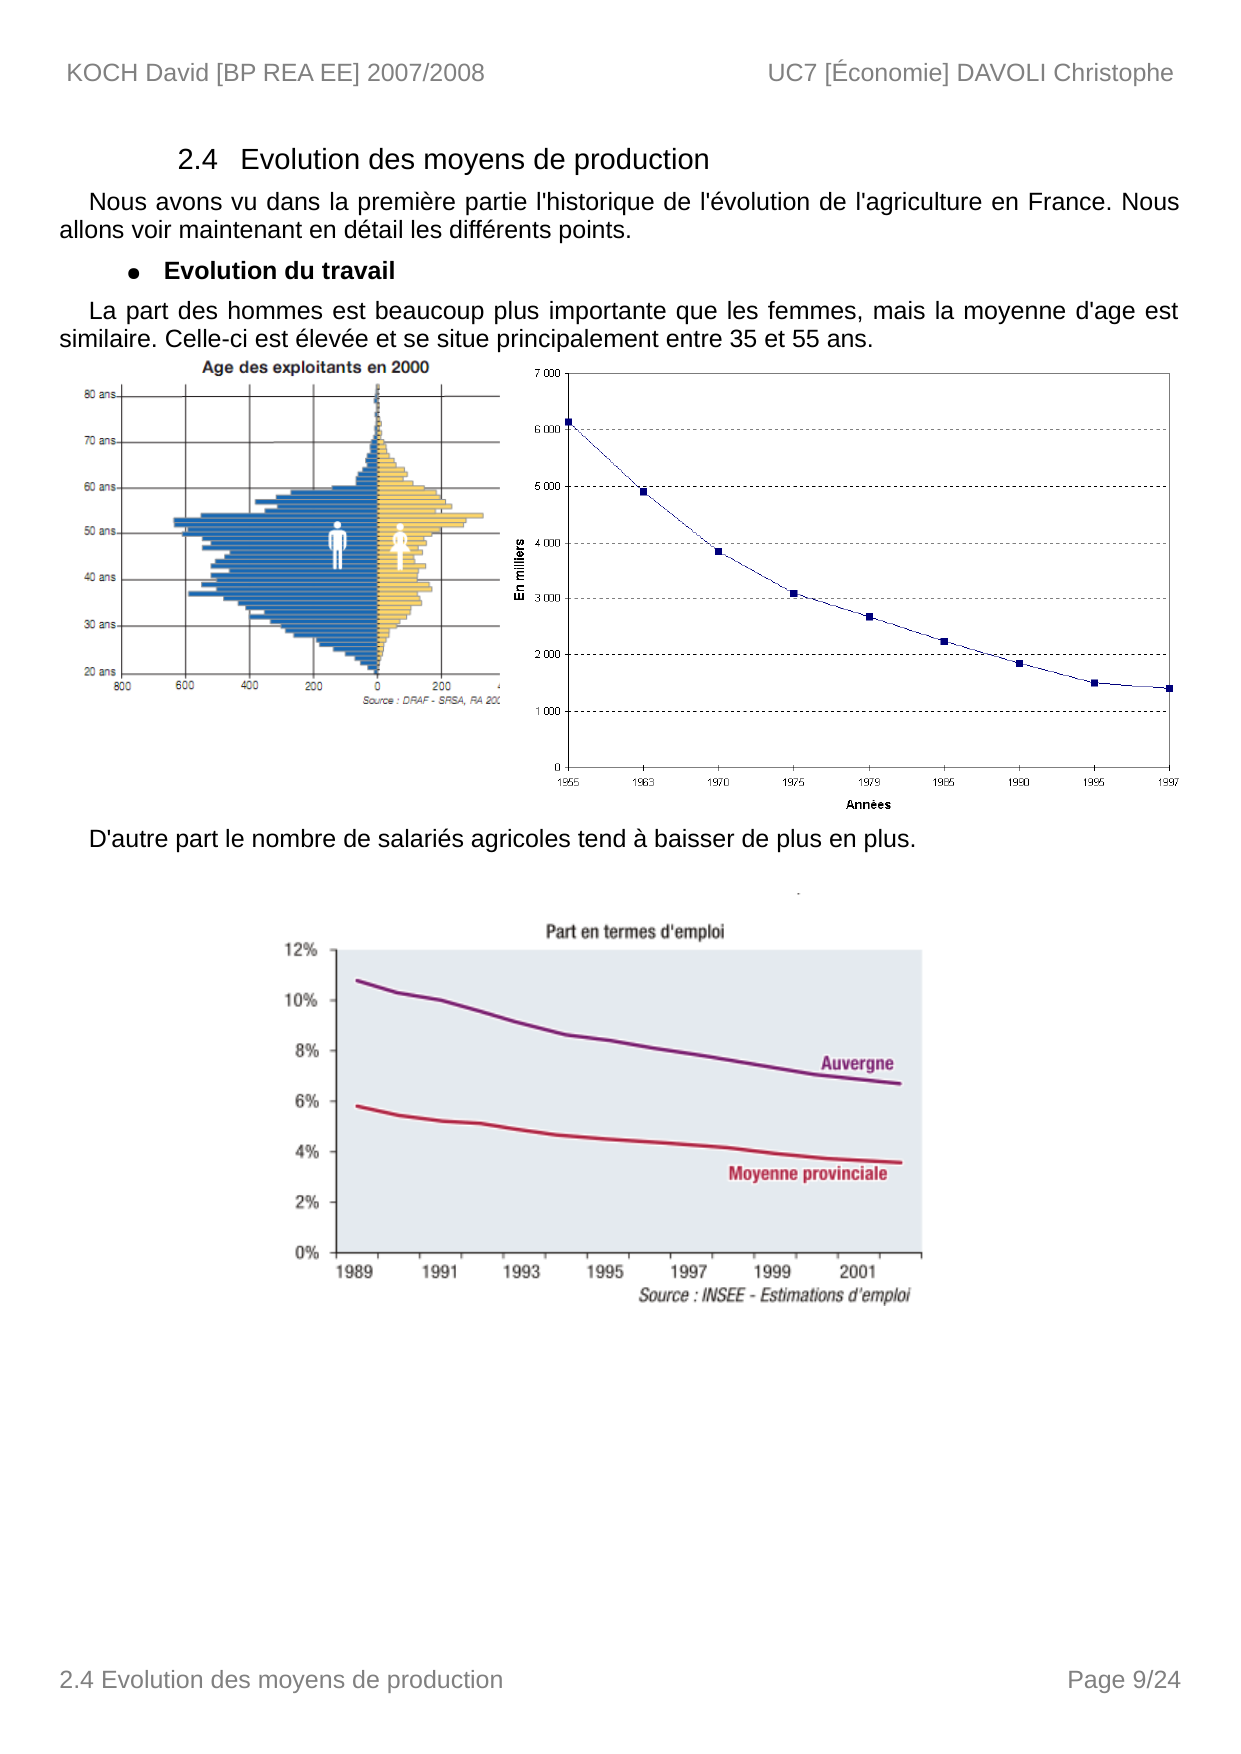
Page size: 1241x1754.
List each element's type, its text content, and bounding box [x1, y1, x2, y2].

text Nous avons vu dans la première partie l'historique de l'évolution de l'agriculture en France. Nous allons voir maintenant en détail les différents points. [59, 188, 1181, 244]
subtitle Evolution des moyens de production [59, 143, 1181, 176]
picture [79, 352, 1182, 826]
text La part des hommes est beaucoup plus importante que les femmes, mais la moyenne d'age est similaire. Celle-ci est élevée et se situe principalement entre 35 et 55 ans. [59, 297, 1181, 707]
text D'autre part le nombre de salariés agricoles tend à baisser de plus en plus. [59, 365, 1181, 853]
list Evolution du travail [97, 256, 1181, 284]
picture [282, 893, 958, 1306]
